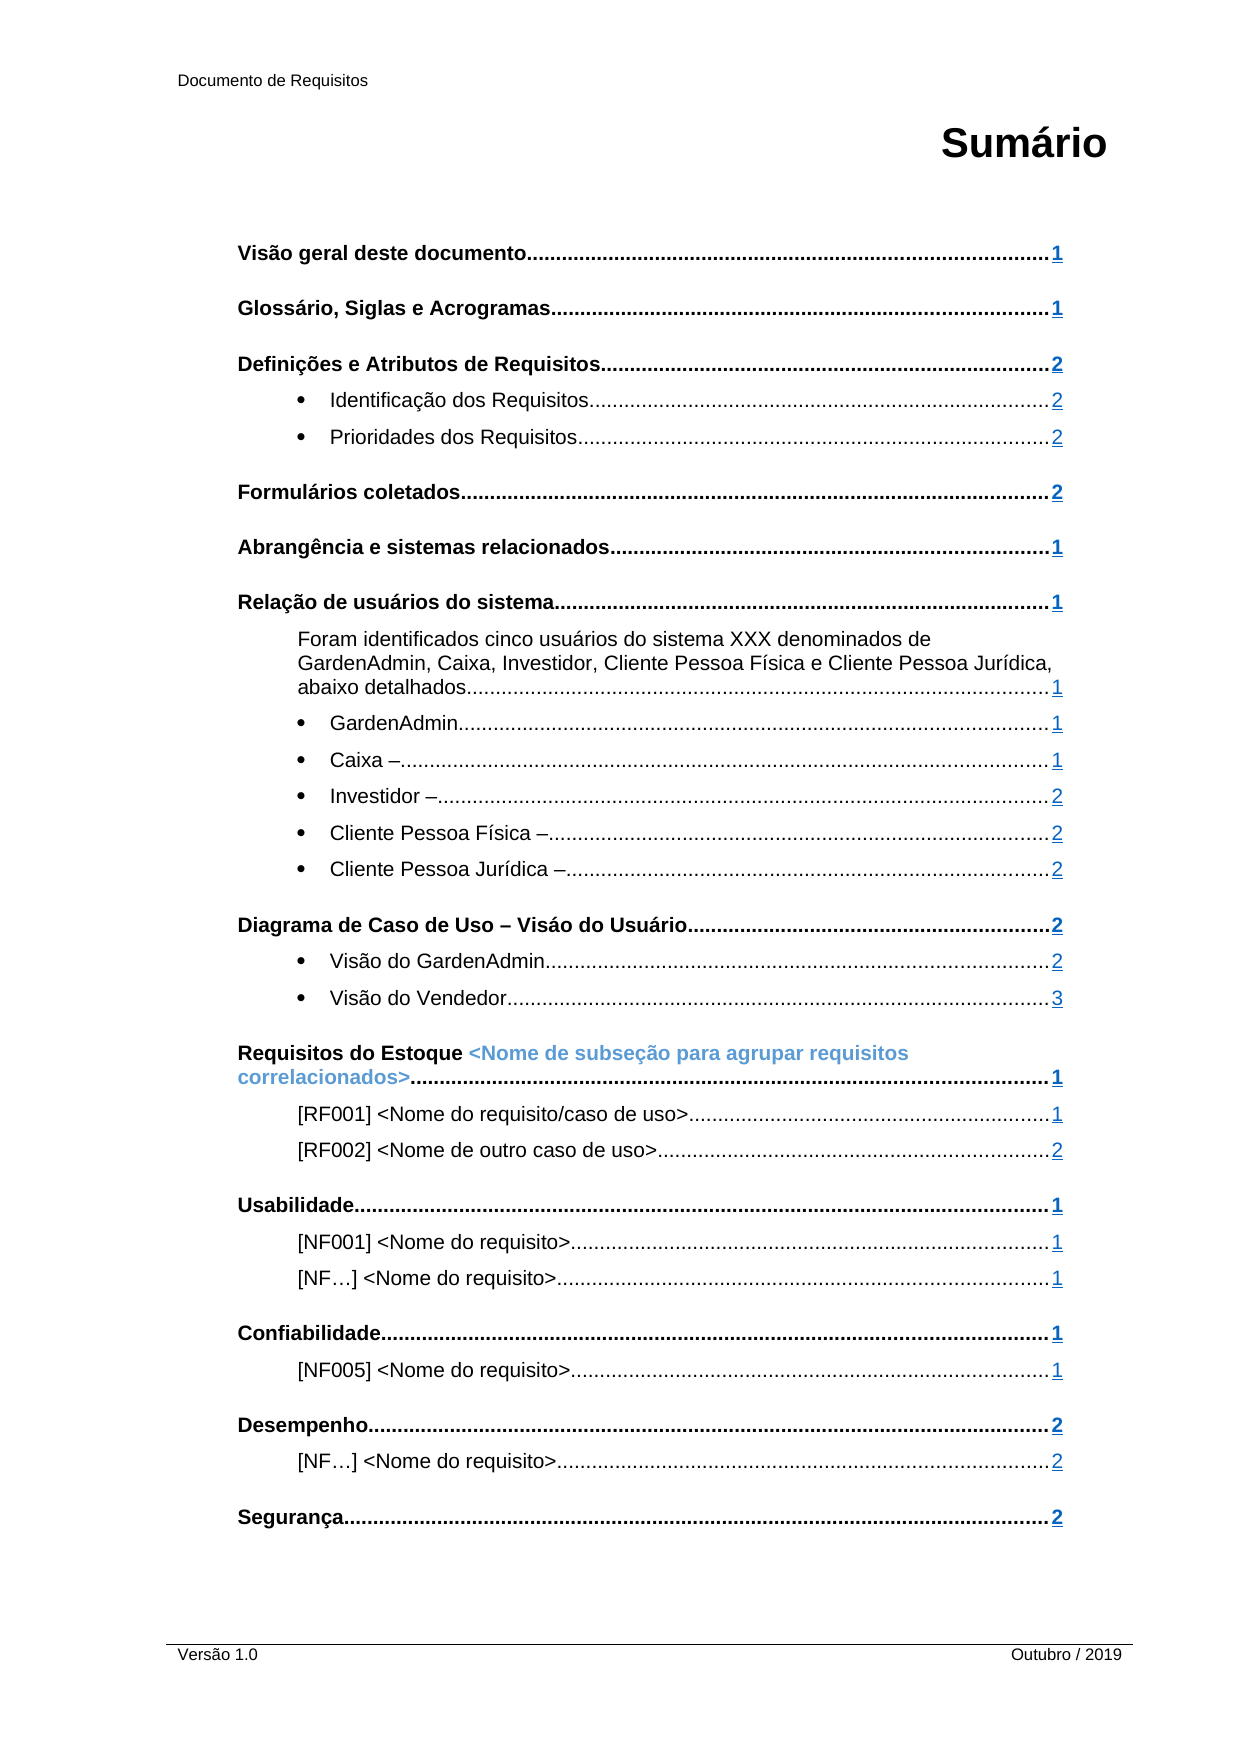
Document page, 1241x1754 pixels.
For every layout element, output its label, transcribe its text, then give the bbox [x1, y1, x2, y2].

text  Prioridades dos Requisitos 2 [297, 424, 1063, 448]
text Diagrama de Caso de Uso – Visáo do Usuário 2 [237, 913, 1063, 937]
text  Visão do GardenAdmin 2 [297, 949, 1063, 973]
text  Visão do Vendedor 3 [297, 986, 1063, 1010]
text [RF002] <Nome de outro caso de uso> 2 [297, 1138, 1063, 1162]
text  Caixa – 1 [297, 748, 1063, 772]
text  Cliente Pessoa Jurídica – 2 [297, 857, 1063, 881]
text [RF001] <Nome do requisito/caso de uso> 1 [297, 1101, 1063, 1125]
text Formulários coletados 2 [237, 480, 1063, 504]
text [NF005] <Nome do requisito> 1 [297, 1358, 1063, 1382]
text Foram identificados cinco usuários do sistema XXX denominados de GardenAdmin, Caixa, Investidor, Cliente Pessoa Física e Cliente Pessoa Jurídica, abaixo detalhados. 1 [297, 627, 1063, 698]
text  Identificação dos Requisitos 2 [297, 388, 1063, 412]
text Visão geral deste documento 1 [237, 241, 1063, 265]
text [NF…] <Nome do requisito> 2 [297, 1449, 1063, 1473]
text Glossário, Siglas e Acrogramas 1 [237, 296, 1063, 320]
text [NF…] <Nome do requisito> 1 [297, 1266, 1063, 1290]
text Abrangência e sistemas relacionados 1 [237, 535, 1063, 559]
text Relação de usuários do sistema 1 [237, 590, 1063, 614]
text  Investidor – 2 [297, 784, 1063, 808]
text Requisitos do Estoque <Nome de subseção para agrupar requisitos correlacionados> 1 [237, 1041, 1063, 1089]
text Desempenho 2 [237, 1413, 1063, 1437]
text Usabilidade 1 [237, 1193, 1063, 1217]
text Definições e Atributos de Requisitos 2 [237, 351, 1063, 375]
text [NF001] <Nome do requisito> 1 [297, 1229, 1063, 1253]
text  Cliente Pessoa Física – 2 [297, 821, 1063, 845]
text  GardenAdmin 1 [297, 711, 1063, 735]
text Sumário [177, 118, 1107, 166]
text Segurança 2 [237, 1504, 1063, 1528]
text Confiabilidade 1 [237, 1321, 1063, 1345]
